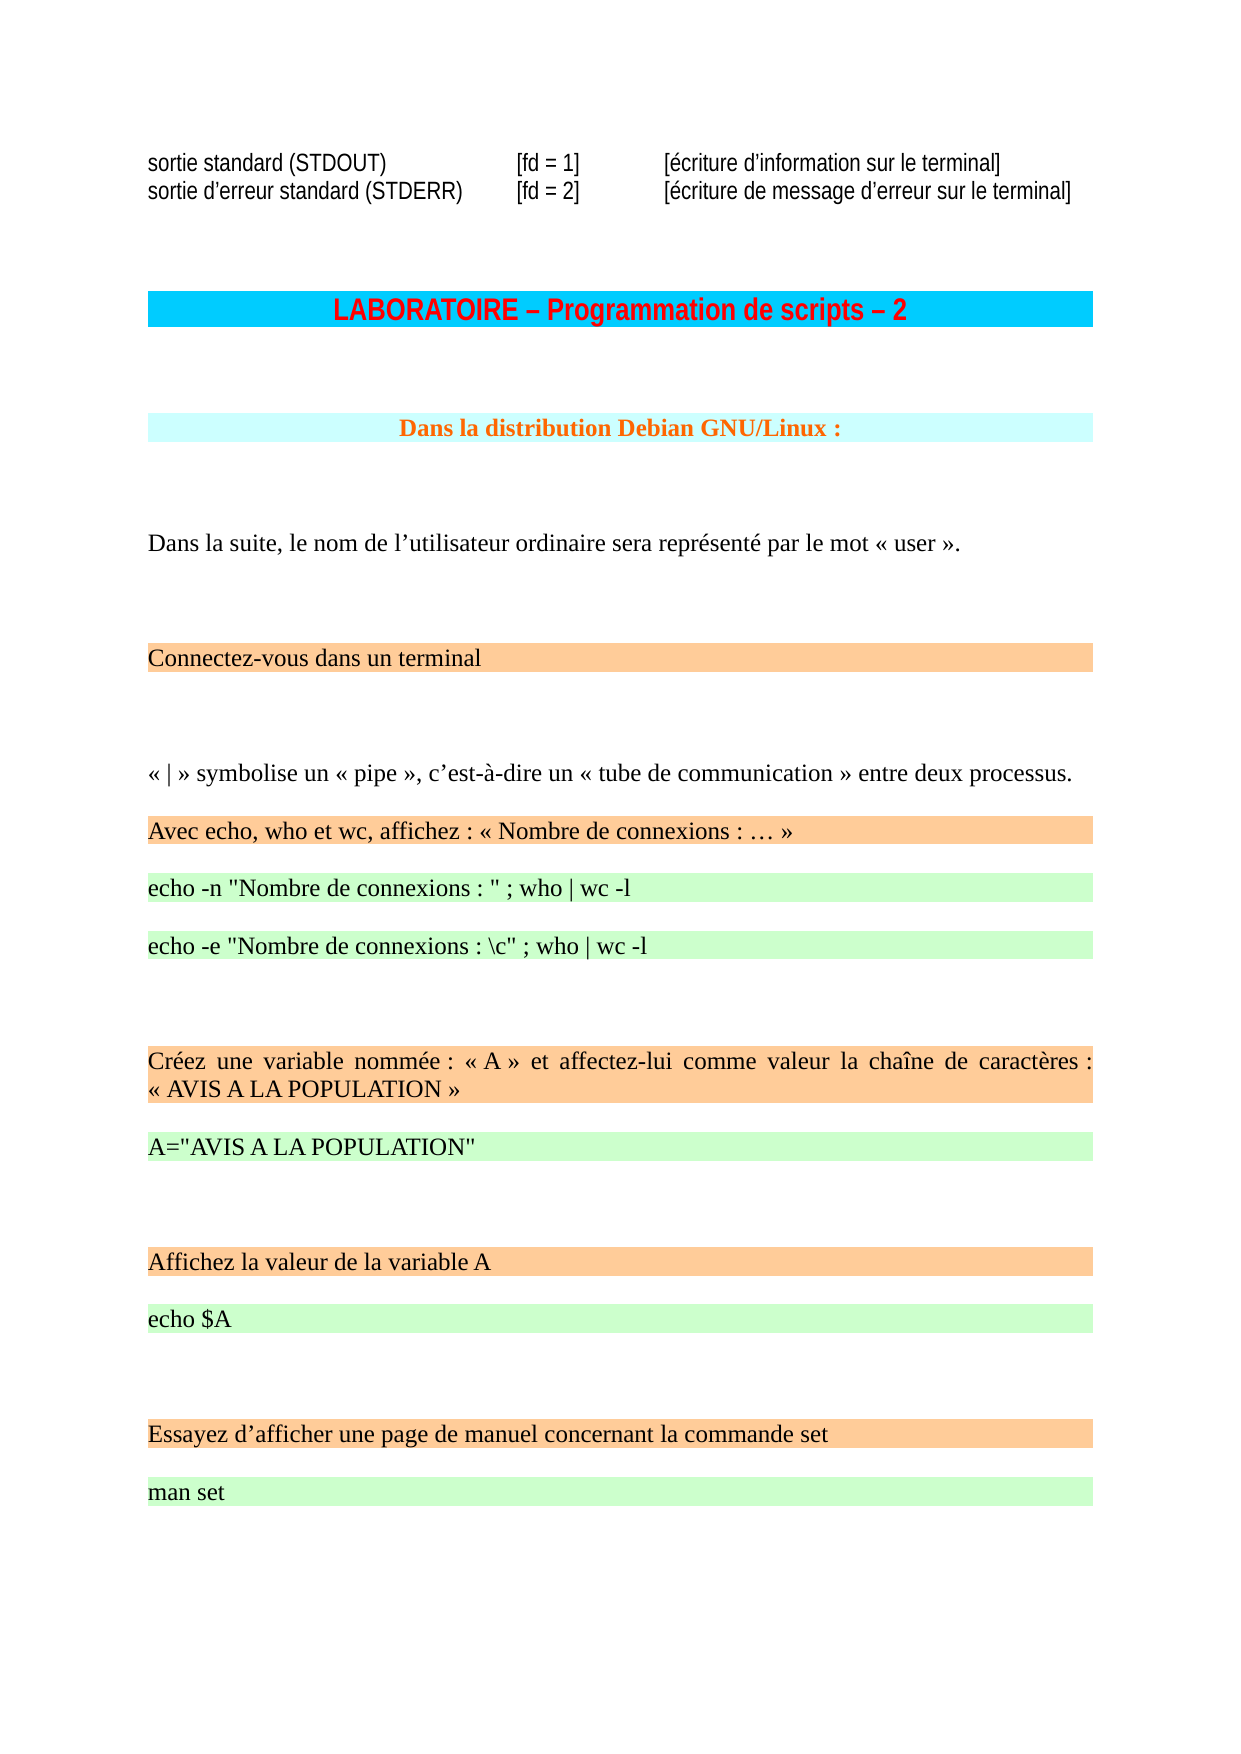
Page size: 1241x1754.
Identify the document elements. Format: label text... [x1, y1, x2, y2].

text Essayez d’afficher une page de manuel concernant la commande set [148, 1419, 1093, 1448]
text Dans la suite, le nom de l’utilisateur ordinaire sera représenté par le mot « user ». [148, 528, 1093, 557]
text « | » symbolise un « pipe », c’est-à-dire un « tube de communication » entre deux processus. [148, 758, 1093, 787]
text sortie standard (STDOUT) [fd = 1] [écriture d’information sur le terminal] [148, 148, 1093, 176]
text LABORATOIRE – Programmation de scripts – 2 [148, 291, 1093, 327]
text Avec echo, who et wc, affichez : « Nombre de connexions : … » [148, 816, 1093, 844]
text Créez une variable nommée : « A » et affectez-lui comme valeur la chaîne de caractères : « AVIS A LA POPULATION » [148, 1046, 1093, 1103]
text A="AVIS A LA POPULATION" [148, 1132, 1093, 1161]
text echo $A [148, 1304, 1093, 1333]
text Dans la distribution Debian GNU/Linux : [148, 413, 1093, 442]
text Affichez la valeur de la variable A [148, 1247, 1093, 1276]
text man set [148, 1477, 1093, 1506]
text Connectez-vous dans un terminal [148, 643, 1093, 672]
text echo -n "Nombre de connexions : " ; who | wc -l [148, 873, 1093, 902]
text sortie d’erreur standard (STDERR) [fd = 2] [écriture de message d’erreur sur le terminal] [148, 176, 1093, 205]
text echo -e "Nombre de connexions : \c" ; who | wc -l [148, 931, 1093, 959]
